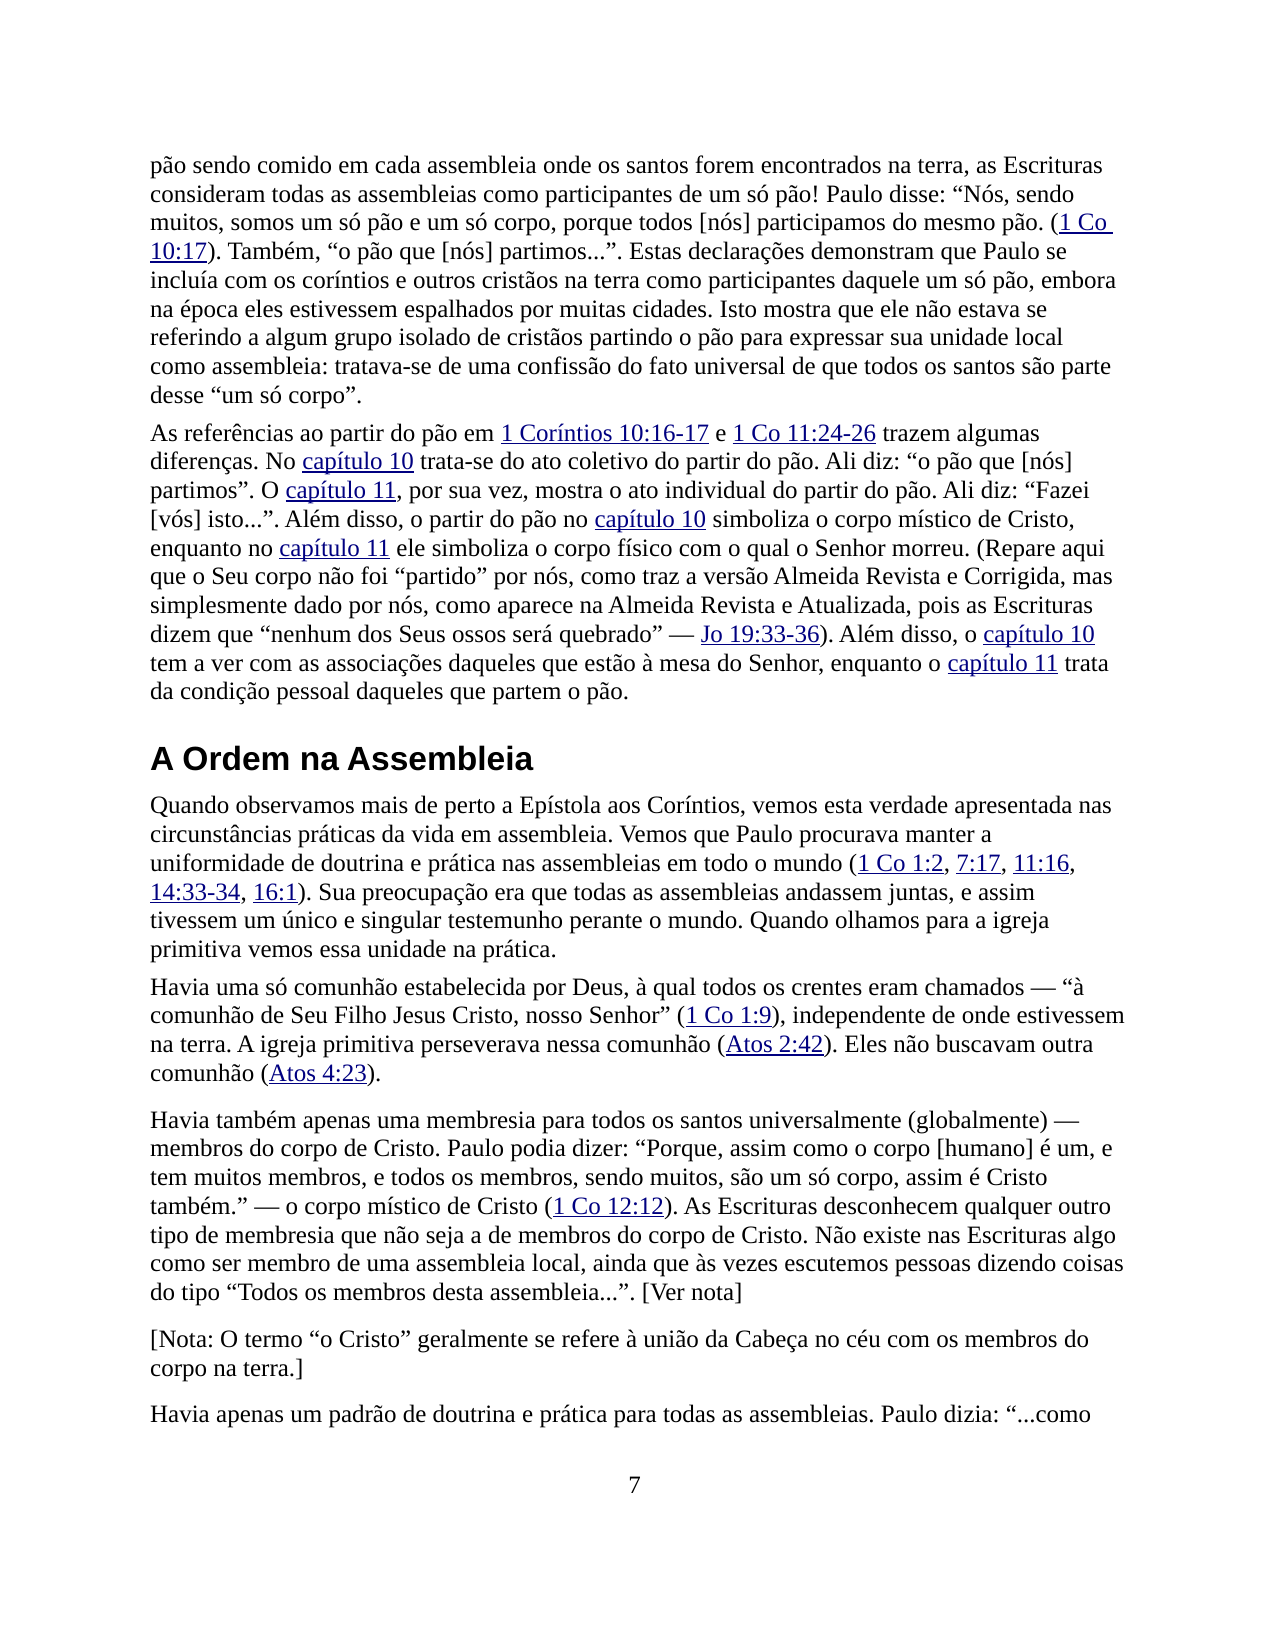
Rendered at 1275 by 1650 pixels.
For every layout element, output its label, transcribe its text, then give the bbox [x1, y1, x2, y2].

text As referências ao partir do pão em 1 Coríntios 10:16-17 e 1 Co 11:24-26 trazem algumas diferenças. No capítulo 10 trata-se do ato coletivo do partir do pão. Ali diz: “o pão que [nós] partimos”. O capítulo 11, por sua vez, mostra o ato individual do partir do pão. Ali diz: “Fazei [vós] isto...”. Além disso, o partir do pão no capítulo 10 simboliza o corpo místico de Cristo, enquanto no capítulo 11 ele simboliza o corpo físico com o qual o Senhor morreu. (Repare aqui que o Seu corpo não foi “partido” por nós, como traz a versão Almeida Revista e Corrigida, mas simplesmente dado por nós, como aparece na Almeida Revista e Atualizada, pois as Escrituras dizem que “nenhum dos Seus ossos será quebrado” — Jo 19:33-36). Além disso, o capítulo 10 tem a ver com as associações daqueles que estão à mesa do Senhor, enquanto o capítulo 11 trata da condição pessoal daqueles que partem o pão. [150, 418, 1125, 705]
text Havia também apenas uma membresia para todos os santos universalmente (globalmente) — membros do corpo de Cristo. Paulo podia dizer: “Porque, assim como o corpo [humano] é um, e tem muitos membros, e todos os membros, sendo muitos, são um só corpo, assim é Cristo também.” — o corpo místico de Cristo (1 Co 12:12). As Escrituras desconhecem qualquer outro tipo de membresia que não seja a de membros do corpo de Cristo. Não existe nas Escrituras algo como ser membro de uma assembleia local, ainda que às vezes escutemos pessoas dizendo coisas do tipo “Todos os membros desta assembleia...”. [Ver nota] [150, 1105, 1125, 1306]
text Havia apenas um padrão de doutrina e prática para todas as assembleias. Paulo dizia: “...como [150, 1399, 1125, 1428]
text Havia uma só comunhão estabelecida por Deus, à qual todos os crentes eram chamados — “à comunhão de Seu Filho Jesus Cristo, nosso Senhor” (1 Co 1:9), independente de onde estivessem na terra. A igreja primitiva perseverava nessa comunhão (Atos 2:42). Eles não buscavam outra comunhão (Atos 4:23). [150, 972, 1125, 1087]
text pão sendo comido em cada assembleia onde os santos forem encontrados na terra, as Escrituras consideram todas as assembleias como participantes de um só pão! Paulo disse: “Nós, sendo muitos, somos um só pão e um só corpo, porque todos [nós] participamos do mesmo pão. (1 Co 10:17). Também, “o pão que [nós] partimos...”. Estas declarações demonstram que Paulo se incluía com os coríntios e outros cristãos na terra como participantes daquele um só pão, embora na época eles estivessem espalhados por muitas cidades. Isto mostra que ele não estava se referindo a algum grupo isolado de cristãos partindo o pão para expressar sua unidade local como assembleia: tratava-se de uma confissão do fato universal de que todos os santos são parte desse “um só corpo”. [150, 150, 1125, 409]
text Quando observamos mais de perto a Epístola aos Coríntios, vemos esta verdade apresentada nas circunstâncias práticas da vida em assembleia. Vemos que Paulo procurava manter a uniformidade de doutrina e prática nas assembleias em todo o mundo (1 Co 1:2, 7:17, 11:16, 14:33-34, 16:1). Sua preocupação era que todas as assembleias andassem juntas, e assim tivessem um único e singular testemunho perante o mundo. Quando olhamos para a igreja primitiva vemos essa unidade na prática. [150, 790, 1125, 963]
subtitle A Ordem na Assembleia [150, 739, 1125, 778]
text [Nota: O termo “o Cristo” geralmente se refere à união da Cabeça no céu com os membros do corpo na terra.] [150, 1324, 1125, 1381]
